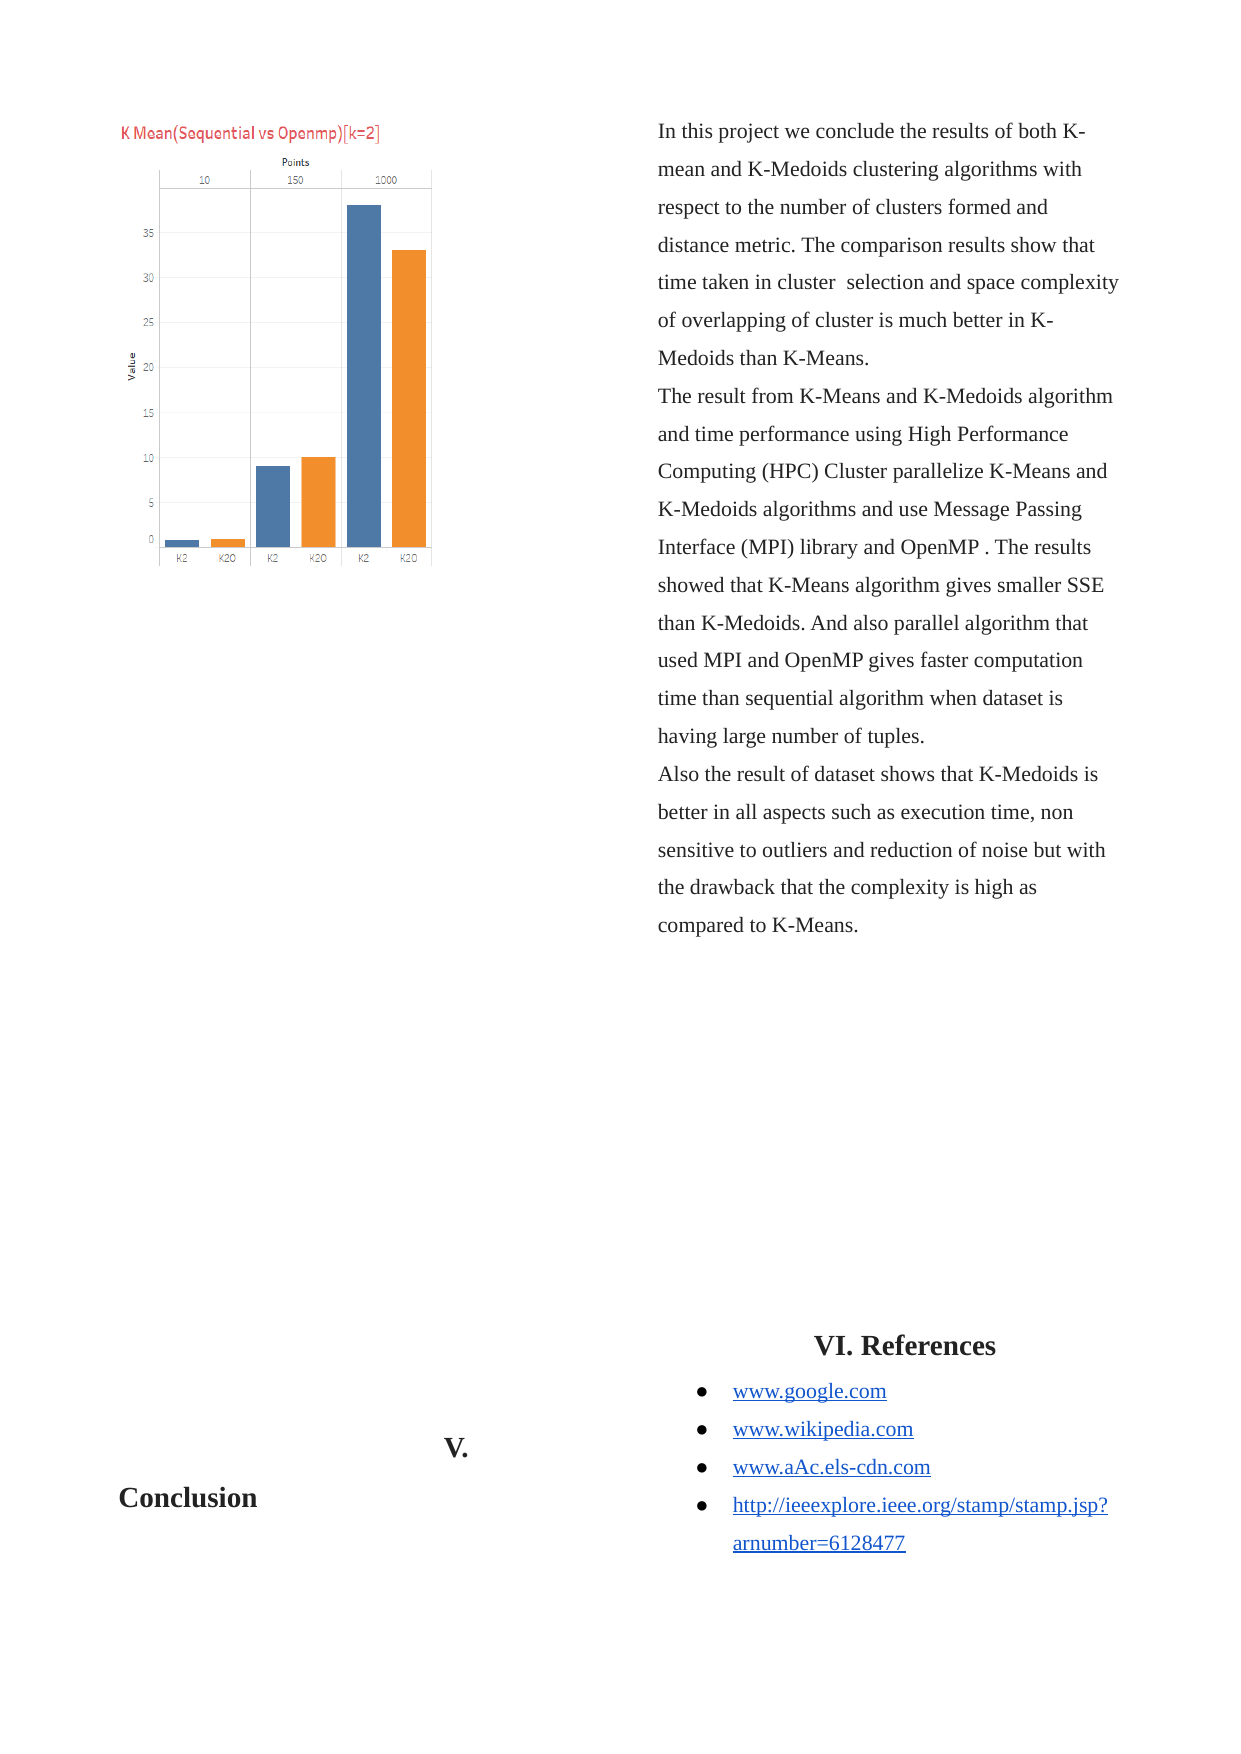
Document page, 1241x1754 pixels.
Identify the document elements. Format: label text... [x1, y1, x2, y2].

list www.aAc.els-cdn.com [695, 1454, 1122, 1479]
text In this project we conclude the results of both K- mean and K-Medoids clustering algorithms with respect to the number of clusters formed and distance metric. The comparison results show that time taken in cluster selection and space complexity of overlapping of cluster is much better in K-Medoids than K-Means. [658, 118, 1122, 370]
text VI. References [658, 1328, 1122, 1362]
text Also the result of dataset shows that K-Medoids is better in all aspects such as execution time, non sensitive to outliers and reduction of noise but with the drawback that the complexity is high as compared to K-Means. [658, 761, 1122, 937]
list www.google.com [695, 1378, 1122, 1404]
text The result from K-Means and K-Medoids algorithm and time performance using High Performance Computing (HPC) Cluster parallelize K-Means and K-Medoids algorithms and use Message Passing Interface (MPI) library and OpenMP . The results showed that K-Means algorithm gives smaller SSE than K-Medoids. And also parallel algorithm that used MPI and OpenMP gives faster computation time than sequential algorithm when dataset is having large number of tuples. [658, 383, 1122, 748]
list http://ieeexplore.ieee.org/stamp/stamp.jsp?arnumber=6128477 [695, 1492, 1122, 1555]
picture [118, 118, 444, 568]
list www.wikipedia.com [695, 1416, 1122, 1441]
text V. Conclusion [118, 118, 583, 1514]
